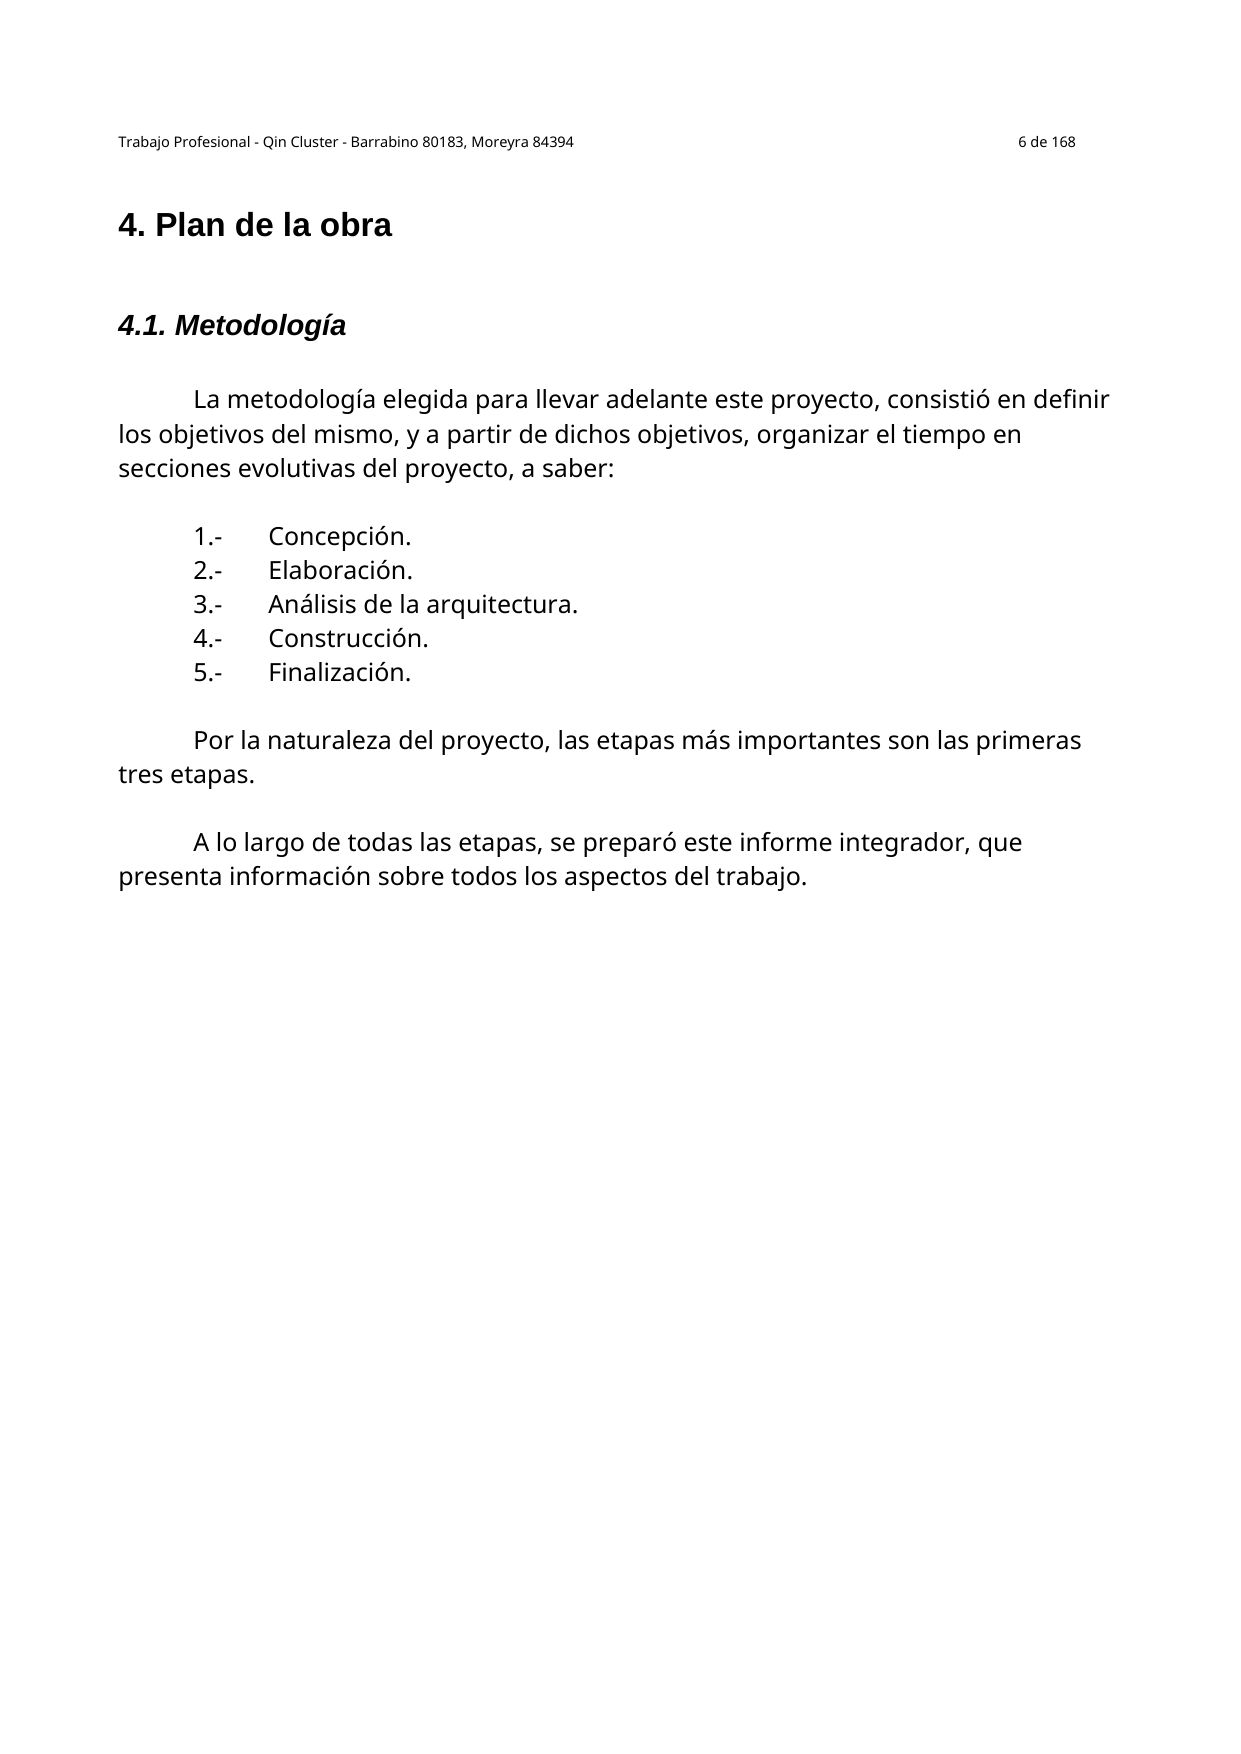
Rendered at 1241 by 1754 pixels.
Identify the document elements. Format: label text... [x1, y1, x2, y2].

text 4.- Construcción. [118, 621, 1122, 655]
text 1.- Concepción. [118, 518, 1122, 552]
text 3.- Análisis de la arquitectura. [118, 587, 1122, 621]
text La metodología elegida para llevar adelante este proyecto, consistió en definir los objetivos del mismo, y a partir de dichos objetivos, organizar el tiempo en secciones evolutivas del proyecto, a saber: [118, 382, 1122, 484]
text 2.- Elaboración. [118, 552, 1122, 587]
text Por la naturaleza del proyecto, las etapas más importantes son las primeras tres etapas. [118, 723, 1122, 791]
subtitle 4. Plan de la obra [118, 207, 1122, 244]
subtitle 4.1. Metodología [118, 309, 1122, 342]
text 5.- Finalización. [118, 655, 1122, 689]
text A lo largo de todas las etapas, se preparó este informe integrador, que presenta información sobre todos los aspectos del trabajo. [118, 825, 1122, 893]
